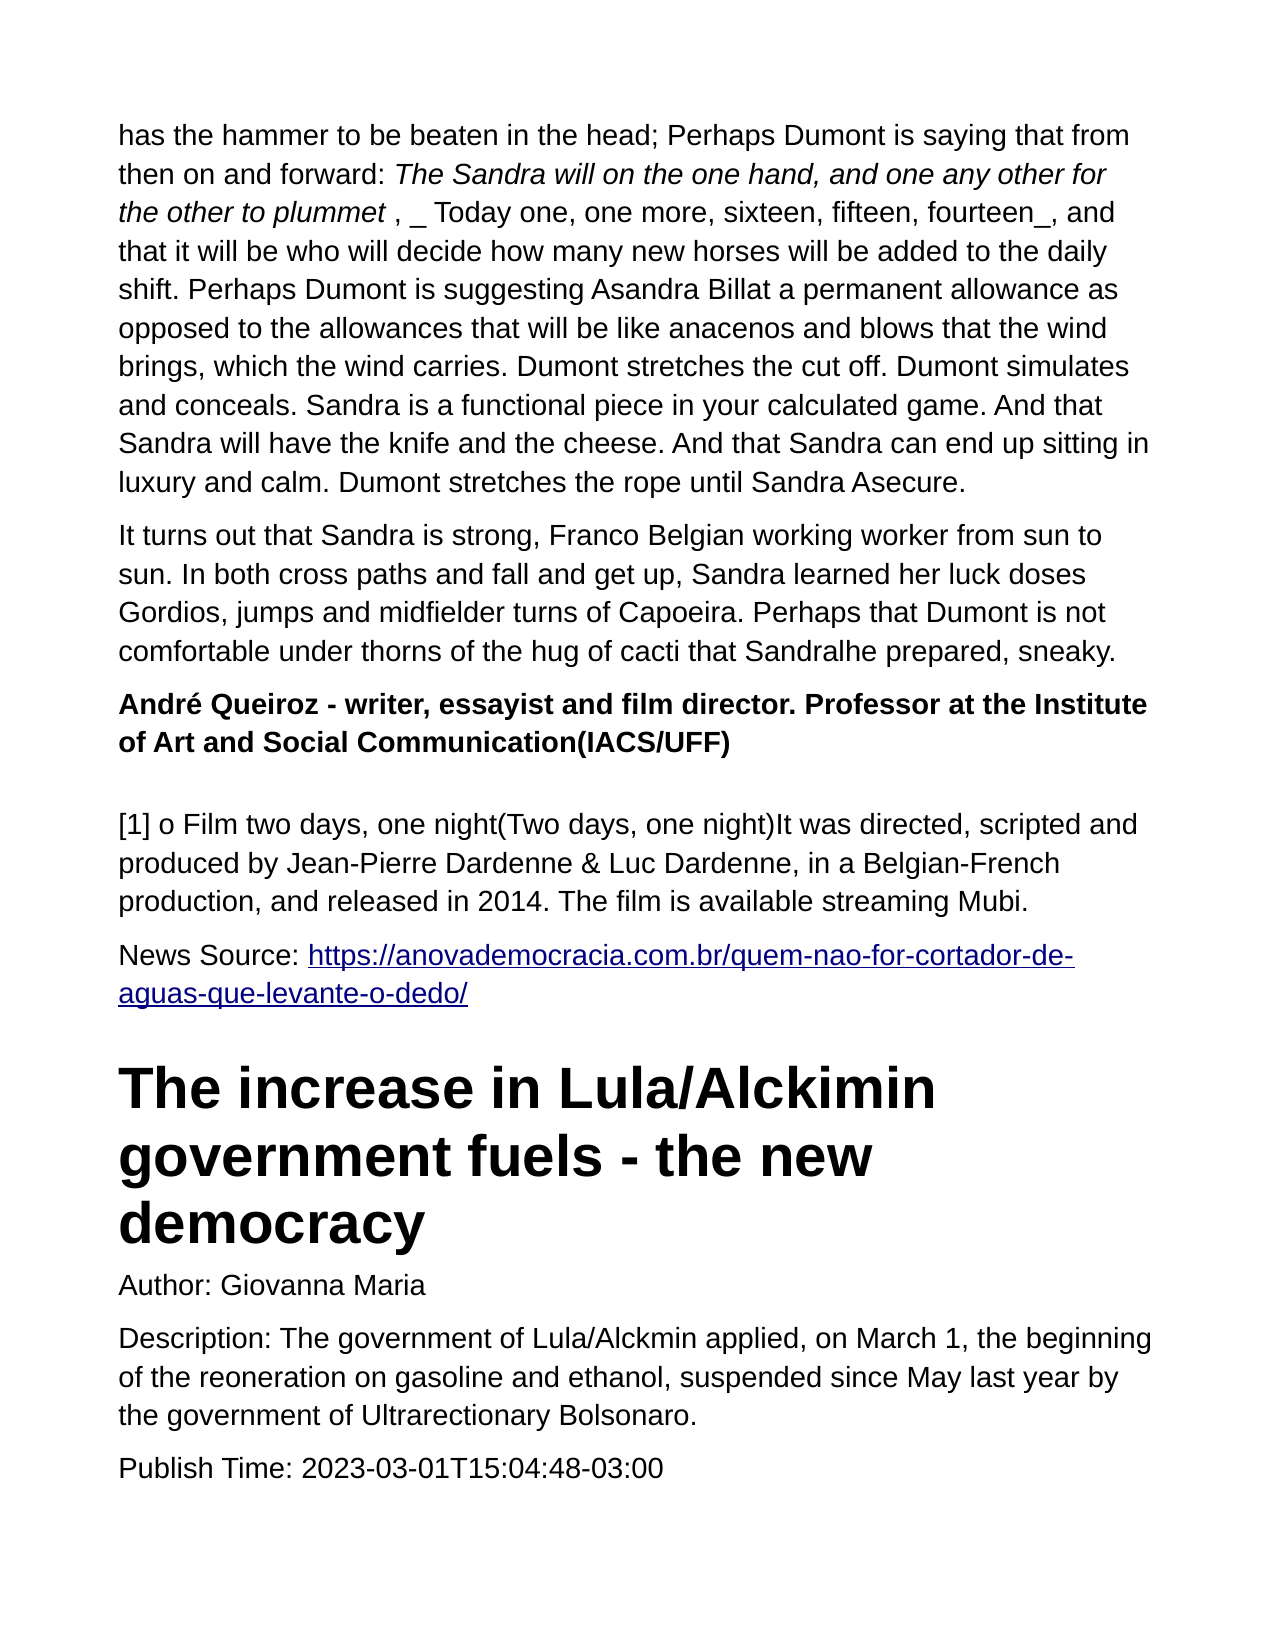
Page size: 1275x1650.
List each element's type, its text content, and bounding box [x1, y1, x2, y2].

text Author: Giovanna Maria [118, 1268, 1157, 1301]
text [1] o Film two days, one night(Two days, one night)It was directed, scripted and produced by Jean-Pierre Dardenne & Luc Dardenne, in a Belgian-French production, and released in 2014. The film is available streaming Mubi. [118, 807, 1157, 918]
text It turns out that Sandra is strong, Franco Belgian working worker from sun to sun. In both cross paths and fall and get up, Sandra learned her luck doses Gordios, jumps and midfielder turns of Capoeira. Perhaps that Dumont is not comfortable under thorns of the hug of cacti that Sandralhe prepared, sneaky. [118, 518, 1157, 667]
text Publish Time: 2023-03-01T15:04:48-03:00 [118, 1451, 1157, 1485]
text Description: The government of Lula/Alckmin applied, on March 1, the beginning of the reoneration on gasoline and ethanol, suspended since May last year by the government of Ultrarectionary Bolsonaro. [118, 1321, 1157, 1432]
text André Queiroz - writer, essayist and film director. Professor at the Institute of Art and Social Communication(IACS/UFF) [118, 687, 1157, 759]
text has the hammer to be beaten in the head; Perhaps Dumont is saying that from then on and forward: The Sandra will on the one hand, and one any other for the other to plummet , _ Today one, one more, sixteen, fifteen, fourteen_, and that it will be who will decide how many new horses will be added to the daily shift. Perhaps Dumont is suggesting Asandra Billat a permanent allowance as opposed to the allowances that will be like anacenos and blows that the wind brings, which the wind carries. Dumont stretches the cut off. Dumont simulates and conceals. Sandra is a functional piece in your calculated game. And that Sandra will have the knife and the cheese. And that Sandra can end up sitting in luxury and calm. Dumont stretches the rope until Sandra Asecure. [118, 118, 1157, 498]
subtitle The increase in Lula/Alckimin government fuels - the new democracy [118, 1054, 1157, 1255]
text News Source: https://anovademocracia.com.br/quem-nao-for-cortador-de-aguas-que-levante-o-dedo/ [118, 937, 1157, 1009]
